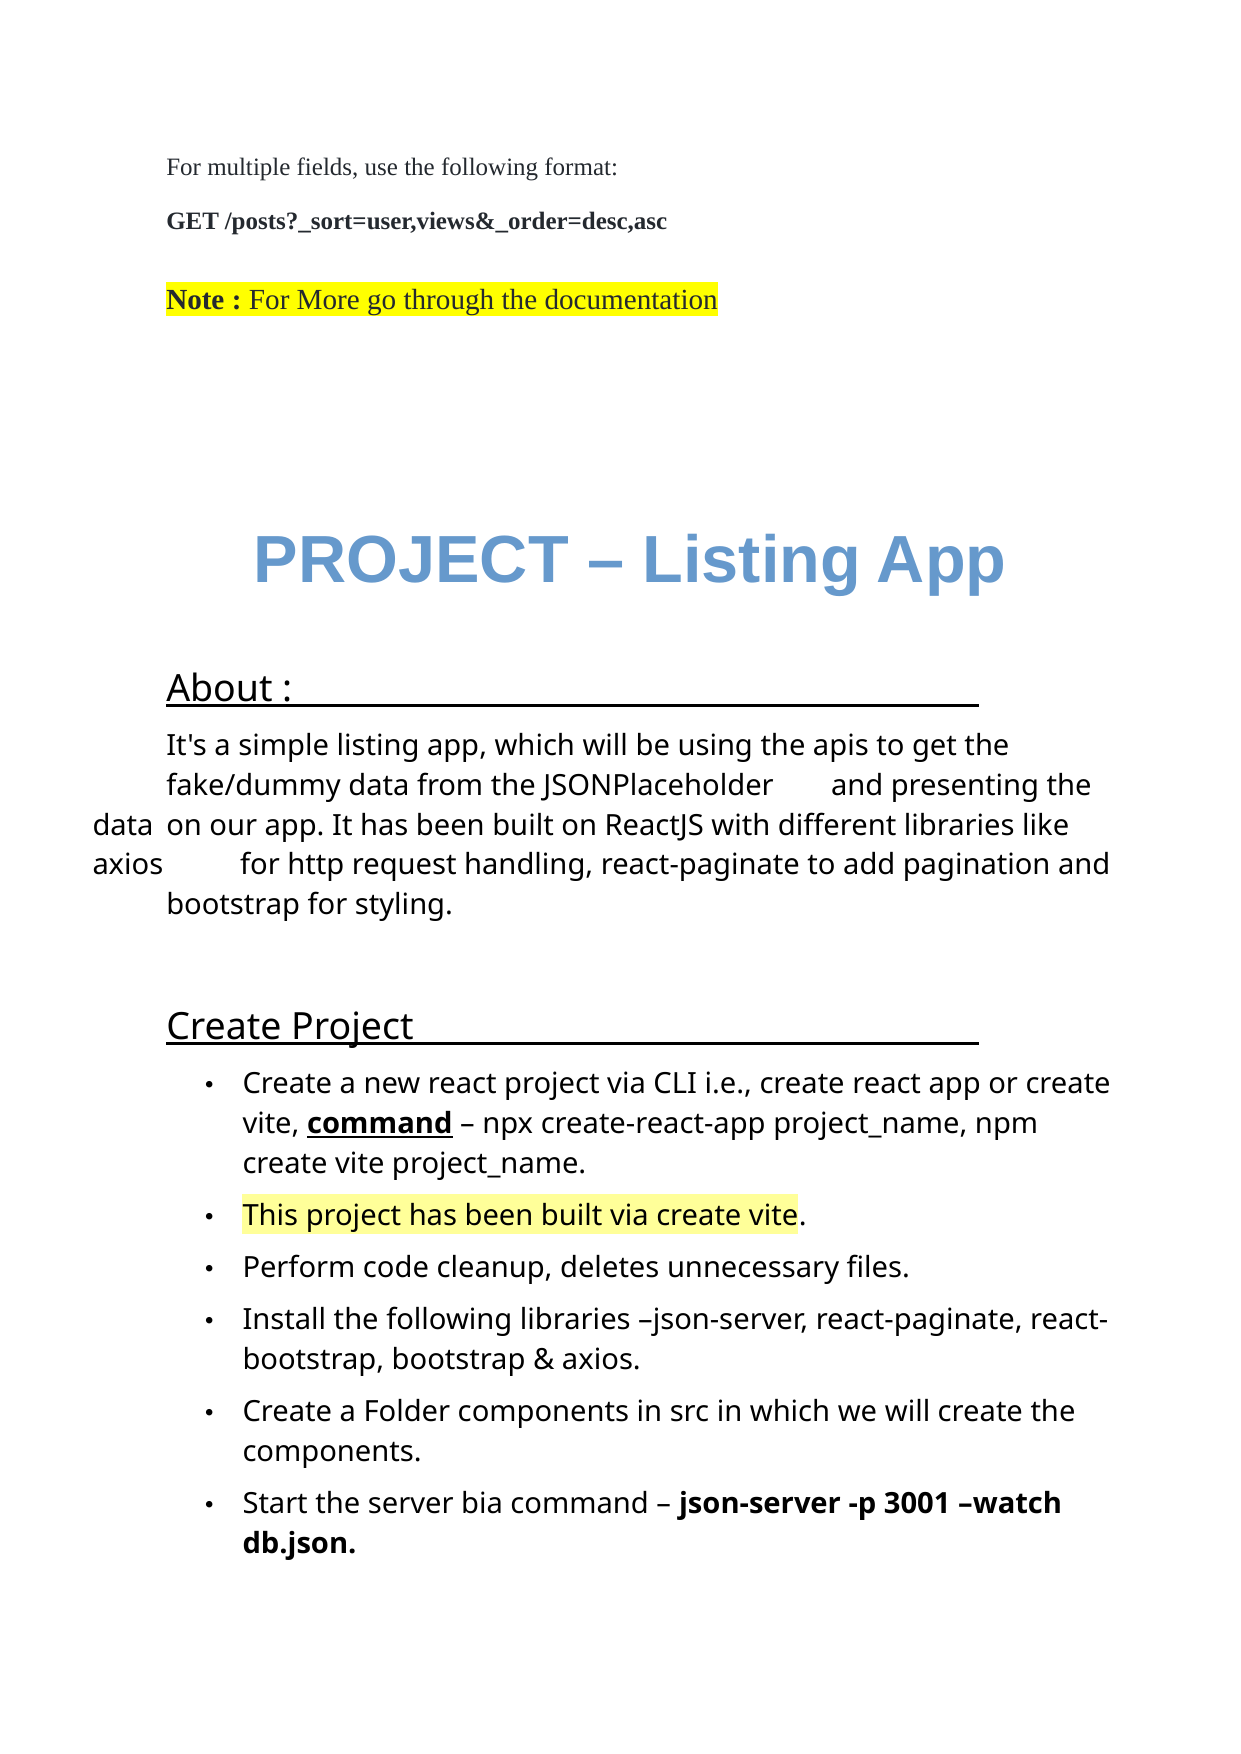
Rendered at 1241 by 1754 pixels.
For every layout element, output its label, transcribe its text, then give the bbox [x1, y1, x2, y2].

text GET /posts?_sort=user,views&_order=desc,asc [92, 206, 1123, 235]
subtitle PROJECT – Listing App [92, 520, 1123, 596]
text It's a simple listing app, which will be using the apis to get the fake/dummy data from the JSONPlaceholder and presenting the data on our app. It has been built on ReactJS with different libraries like axios for http request handling, react-paginate to add pagination and bootstrap for styling. [92, 724, 1123, 923]
list Create a new react project via CLI i.e., create react app or create vite, command – npx create-react-app project_name, npm create vite project_name. [205, 1063, 1123, 1182]
list Install the following libraries –json-server, react-paginate, react-bootstrap, bootstrap & axios. [205, 1298, 1123, 1378]
text For multiple fields, use the following format: [92, 152, 1123, 181]
text Create Project [92, 999, 1123, 1050]
list This project has been built via create vite. [205, 1194, 1123, 1234]
text About : [92, 661, 1123, 712]
list Perform code cleanup, deletes unnecessary files. [205, 1246, 1123, 1286]
list Create a Folder components in src in which we will create the components. [205, 1390, 1123, 1470]
list Start the server bia command – json-server -p 3001 –watch db.json. [205, 1482, 1123, 1562]
text Note : For More go through the documentation [92, 282, 1123, 316]
